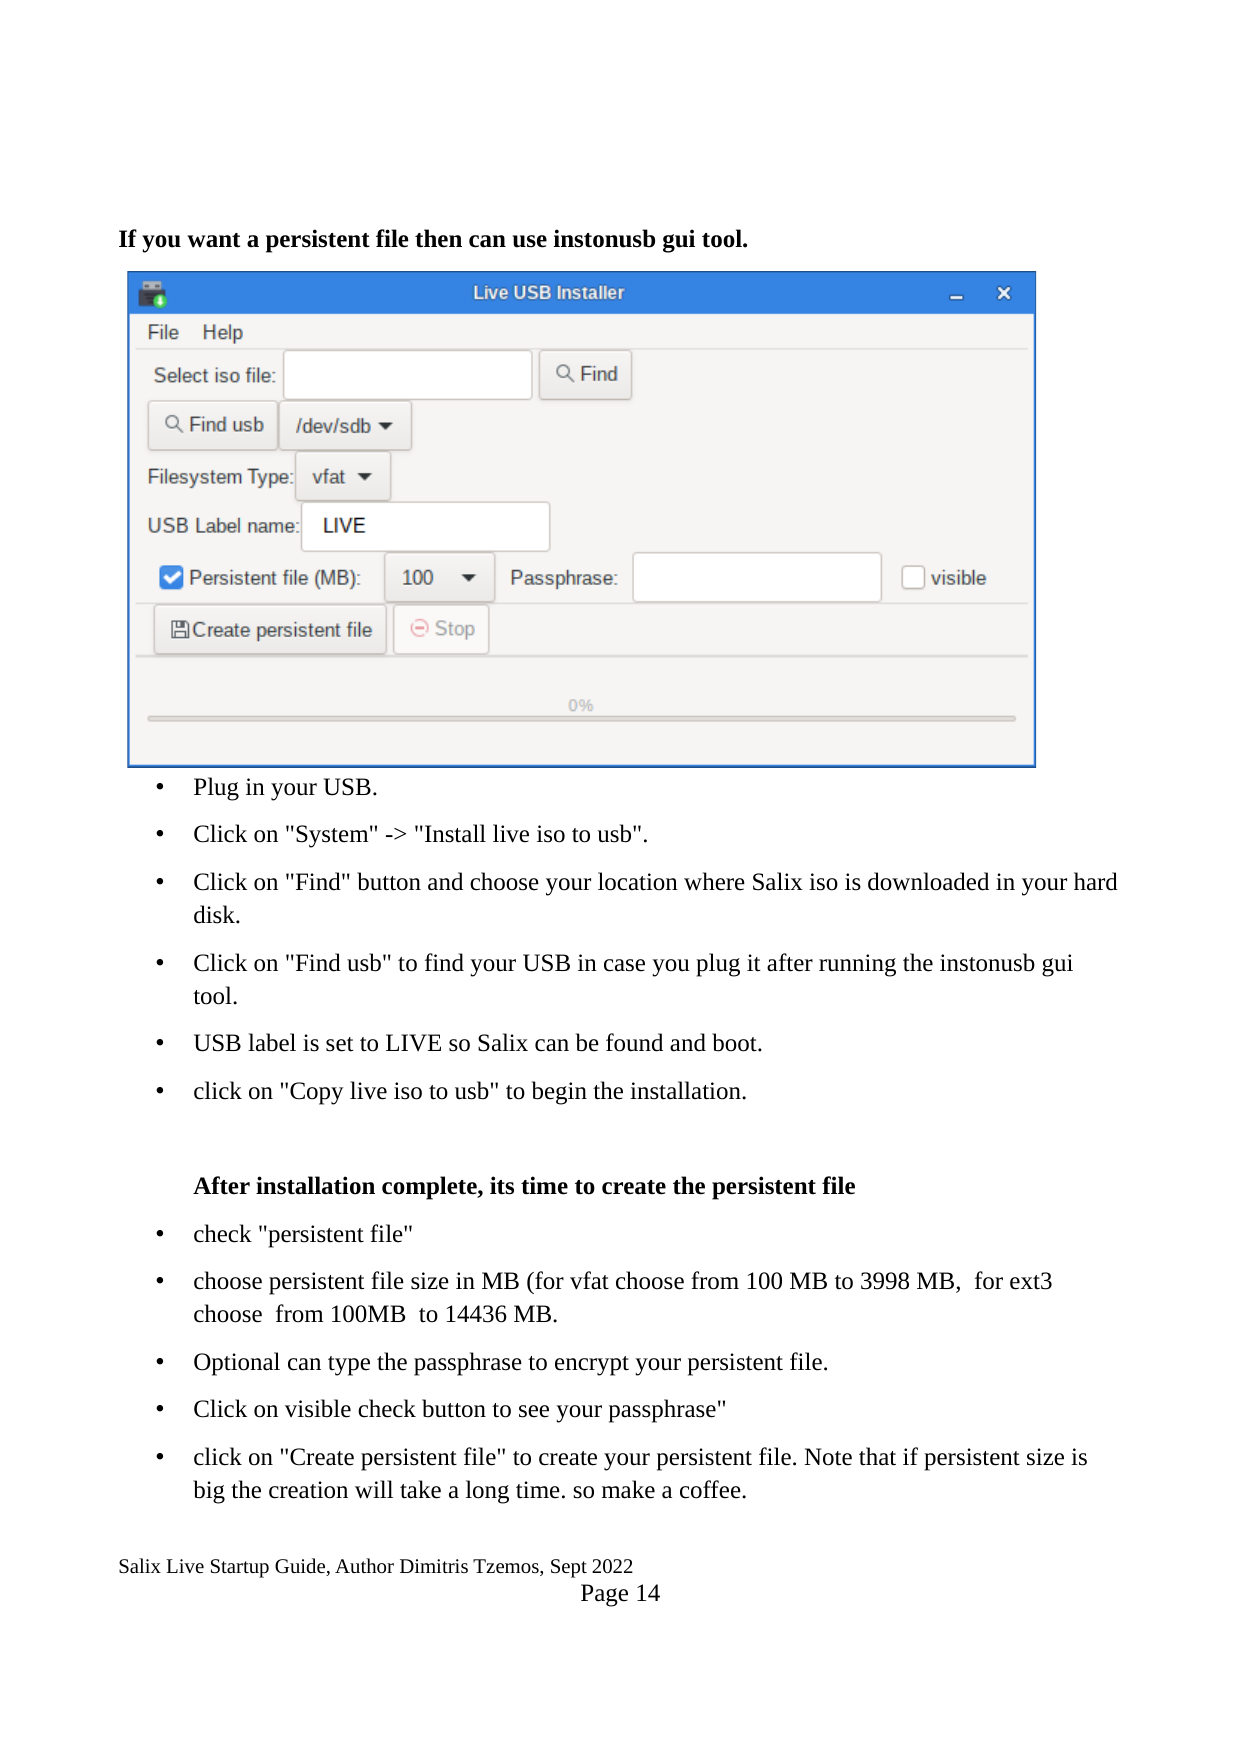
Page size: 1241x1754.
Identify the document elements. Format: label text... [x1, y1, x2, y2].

list choose persistent file size in MB (for vfat choose from 100 MB to 3998 MB, for ext3 choose from 100MB to 14436 MB. [156, 1266, 1122, 1328]
list After installation complete, its time to create the persistent file [156, 1171, 1122, 1200]
list Optional can type the passphrase to encrypt your persistent file. [156, 1347, 1122, 1376]
text If you want a persistent file then can use instonusb gui tool. [118, 224, 1122, 253]
list check "persistent file" [156, 1219, 1122, 1247]
list click on "Create persistent file" to create your persistent file. Note that if persistent size is big the creation will take a long time. so make a coffee. [156, 1442, 1122, 1504]
picture [127, 271, 1037, 768]
list Plug in your USB. [156, 272, 1122, 801]
list Click on visible check button to see your passphrase" [156, 1394, 1122, 1423]
list Click on "Find usb" to find your USB in case you plug it after running the instonusb gui tool. [156, 948, 1122, 1009]
list click on "Copy live iso to usb" to begin the installation. [156, 1076, 1122, 1105]
list USB label is set to LIVE so Salix can be found and boot. [156, 1028, 1122, 1057]
list Click on "System" -> "Install live iso to usb". [156, 819, 1122, 848]
list Click on "Find" button and choose your location where Salix iso is downloaded in your hard disk. [156, 867, 1122, 929]
